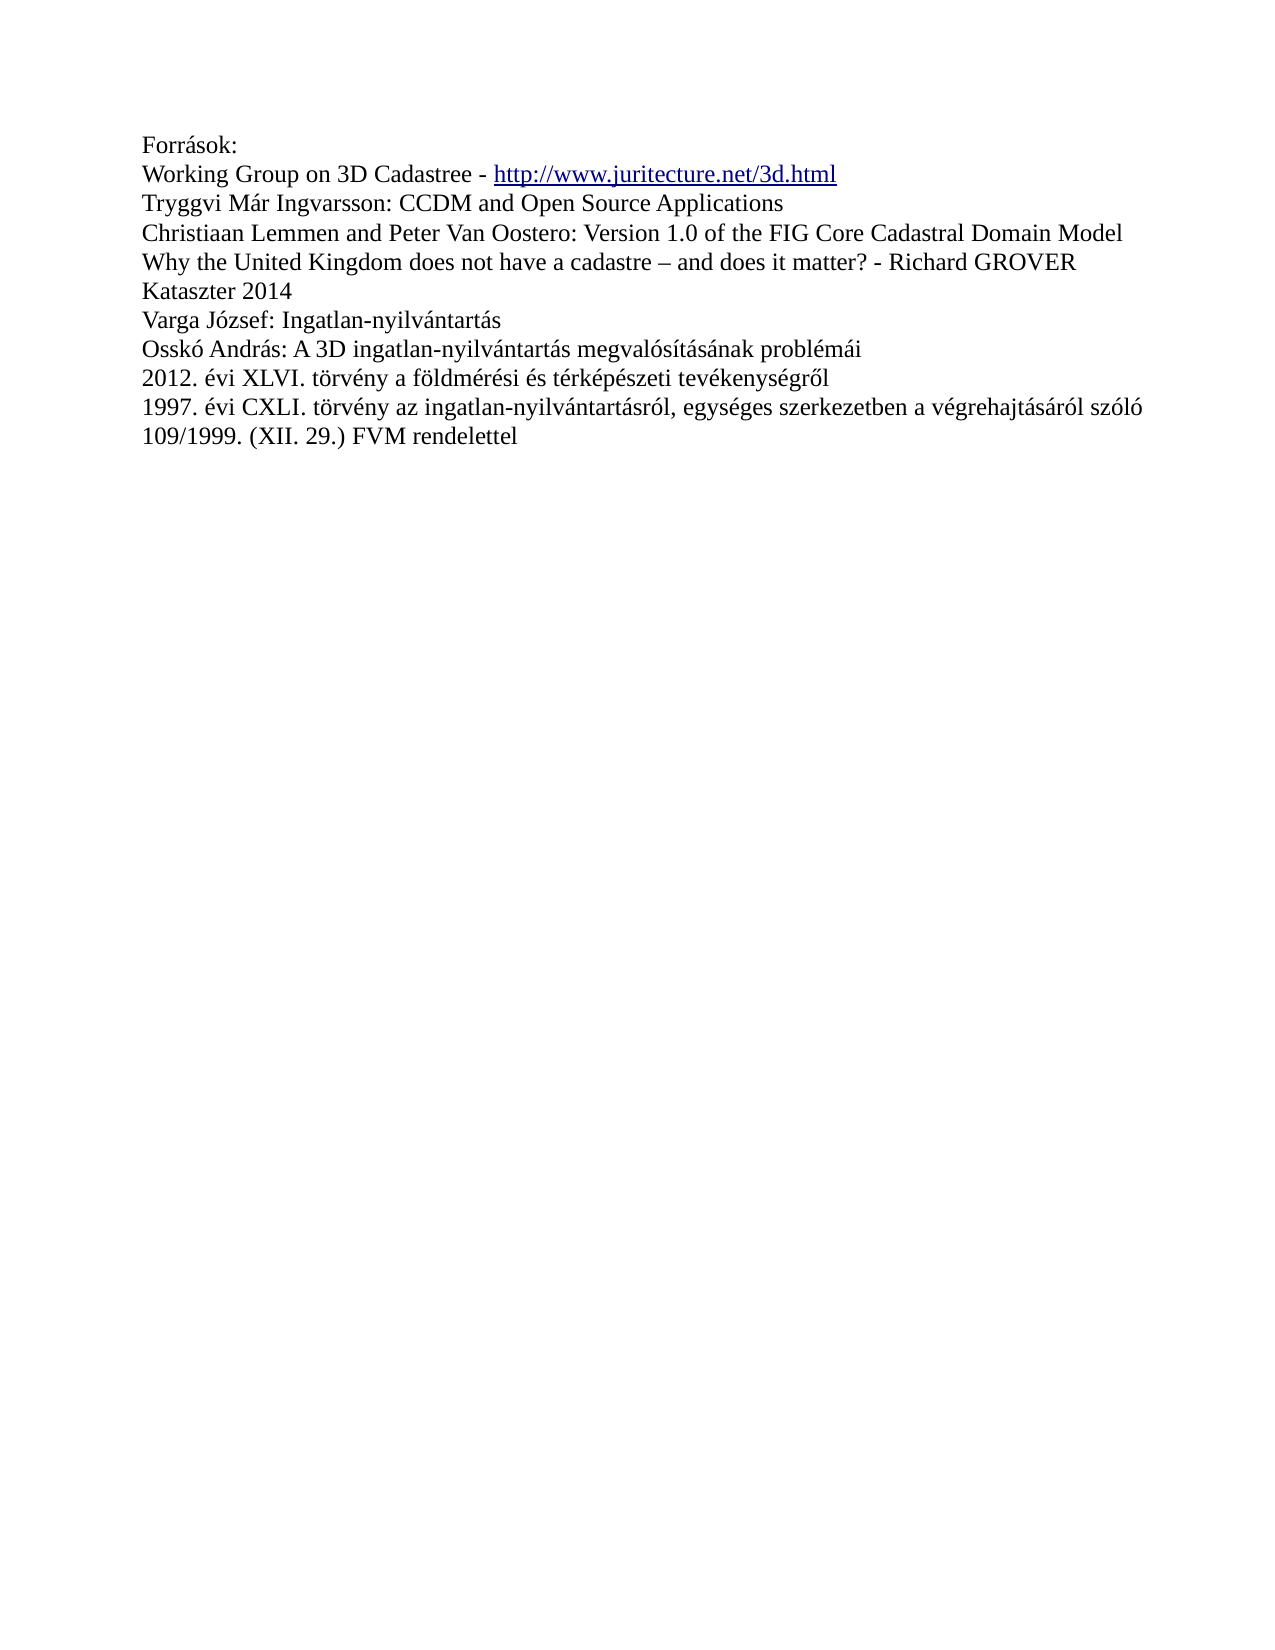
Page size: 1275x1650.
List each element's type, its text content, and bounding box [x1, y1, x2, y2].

text 2012. évi XLVI. törvény a földmérési és térképészeti tevékenységről [142, 363, 1156, 392]
text Christiaan Lemmen and Peter Van Oostero: Version 1.0 of the FIG Core Cadastral Domain Model [142, 217, 1156, 246]
text 1997. évi CXLI. törvény az ingatlan-nyilvántartásról, egységes szerkezetben a végrehajtásáról szóló [142, 392, 1156, 421]
text Tryggvi Már Ingvarsson: CCDM and Open Source Applications [142, 188, 1156, 217]
text 109/1999. (XII. 29.) FVM rendelettel [142, 421, 1156, 450]
text Working Group on 3D Cadastree - http://www.juritecture.net/3d.html [142, 159, 1156, 188]
text Osskó András: A 3D ingatlan-nyilvántartás megvalósításának problémái [142, 334, 1156, 363]
text Varga József: Ingatlan-nyilvántartás [142, 304, 1156, 334]
text Kataszter 2014 [142, 276, 1156, 304]
text Why the United Kingdom does not have a cadastre – and does it matter? - Richard GROVER [142, 246, 1156, 276]
text Források: [142, 130, 1156, 159]
